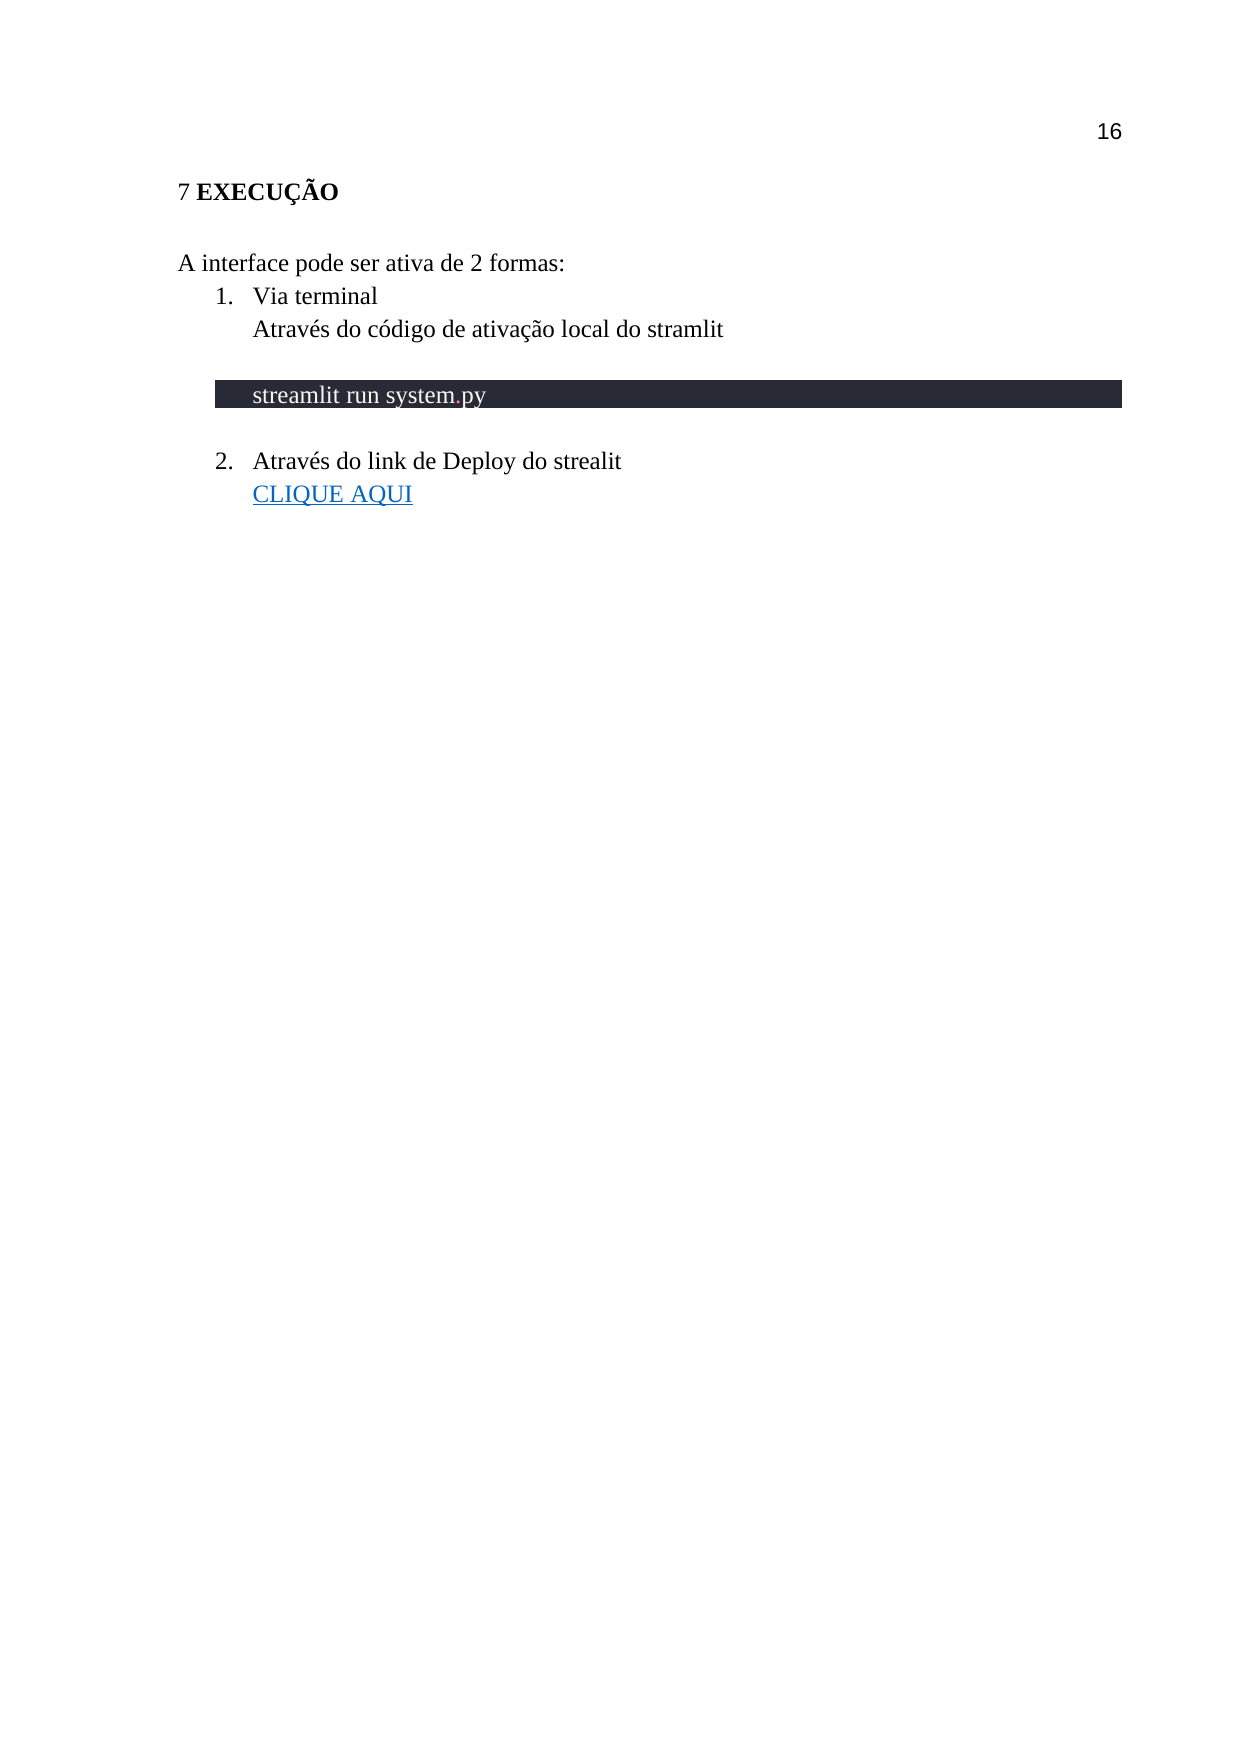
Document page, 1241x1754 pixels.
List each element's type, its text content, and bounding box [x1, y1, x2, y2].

list Através do código de ativação local do stramlit [215, 314, 1122, 342]
subtitle 7 execução [177, 177, 1122, 206]
list streamlit run system.py [215, 380, 1122, 408]
list CLIQUE AQUI [215, 479, 1122, 508]
list Através do link de Deploy do strealit [215, 446, 1122, 474]
text A interface pode ser ativa de 2 formas: [177, 248, 1122, 276]
list Via terminal [215, 281, 1122, 309]
